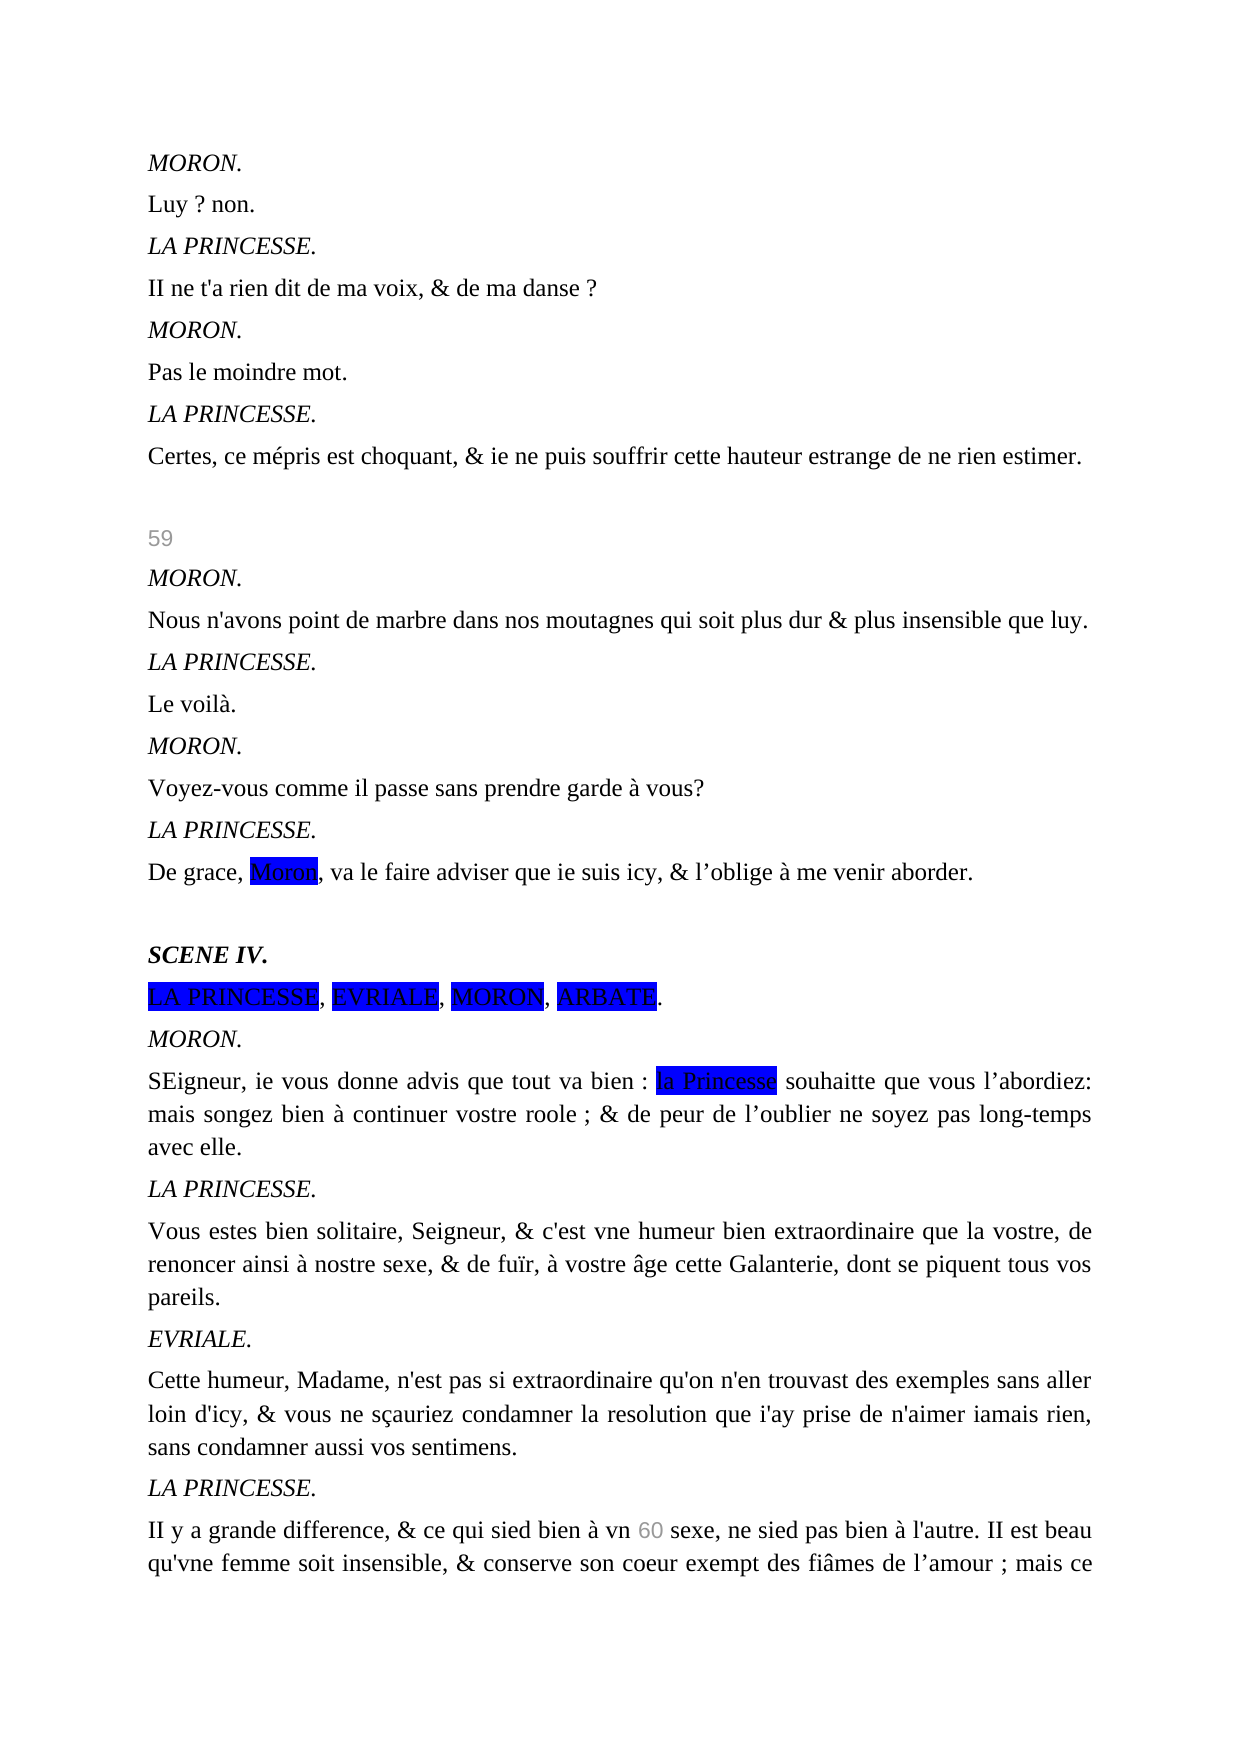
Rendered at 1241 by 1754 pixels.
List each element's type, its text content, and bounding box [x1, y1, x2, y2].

text MORON. [148, 563, 1093, 592]
text LA PRINCESSE. [148, 815, 1093, 843]
text MORON. [148, 315, 1093, 344]
text Le voilà. [148, 689, 1093, 718]
text MORON. [148, 148, 1093, 176]
text II ne t'a rien dit de ma voix, & de ma danse ? [148, 273, 1093, 302]
text Luy ? non. [148, 189, 1093, 218]
text Certes, ce mépris est choquant, & ie ne puis souffrir cette hauteur estrange de ne rien estimer. [148, 441, 1093, 469]
text MORON. [148, 731, 1093, 760]
text SEigneur, ie vous donne advis que tout va bien : la Princesse souhaitte que vous l’abordiez: mais songez bien à continuer vostre roole ; & de peur de l’oublier ne soyez pas long-temps avec elle. [148, 1066, 1093, 1161]
text EVRIALE. [148, 1324, 1093, 1352]
text Voyez-vous comme il passe sans prendre garde à vous? [148, 773, 1093, 802]
text Vous estes bien solitaire, Seigneur, & c'est vne humeur bien extraordinaire que la vostre, de renoncer ainsi à nostre sexe, & de fuïr, à vostre âge cette Galanterie, dont se piquent tous vos pareils. [148, 1216, 1093, 1311]
text Nous n'avons point de marbre dans nos moutagnes qui soit plus dur & plus insensible que luy. [148, 605, 1093, 634]
text Pas le moindre mot. [148, 357, 1093, 386]
text De grace, Moron, va le faire adviser que ie suis icy, & l’oblige à me venir aborder. [318, 857, 1093, 885]
text LA PRINCESSE. [148, 1174, 1093, 1203]
text II y a grande difference, & ce qui sied bien à vn 60 sexe, ne sied pas bien à l'autre. II est beau qu'vne femme soit insensible, & conserve son coeur exempt des fiâmes de l’amour ; mais ce [148, 1515, 1093, 1577]
text 59 [148, 524, 1093, 551]
text LA PRINCESSE. [148, 1473, 1093, 1502]
text LA PRINCESSE. [148, 231, 1093, 260]
text Cette humeur, Madame, n'est pas si extraordinaire qu'on n'en trouvast des exemples sans aller loin d'icy, & vous ne sçauriez condamner la resolution que i'ay prise de n'aimer iamais rien, sans condamner aussi vos sentimens. [148, 1366, 1093, 1460]
text LA PRINCESSE. [148, 647, 1093, 676]
text MORON. [148, 1024, 1093, 1053]
text De grace, Moron, va le faire adviser que ie suis icy, & l’oblige à me venir aborder. [148, 857, 250, 885]
text LA PRINCESSE. [148, 399, 1093, 428]
text SCENE IV. [148, 940, 1093, 969]
text LA PRINCESSE, EVRIALE, MORON, ARBATE. [657, 982, 1093, 1011]
